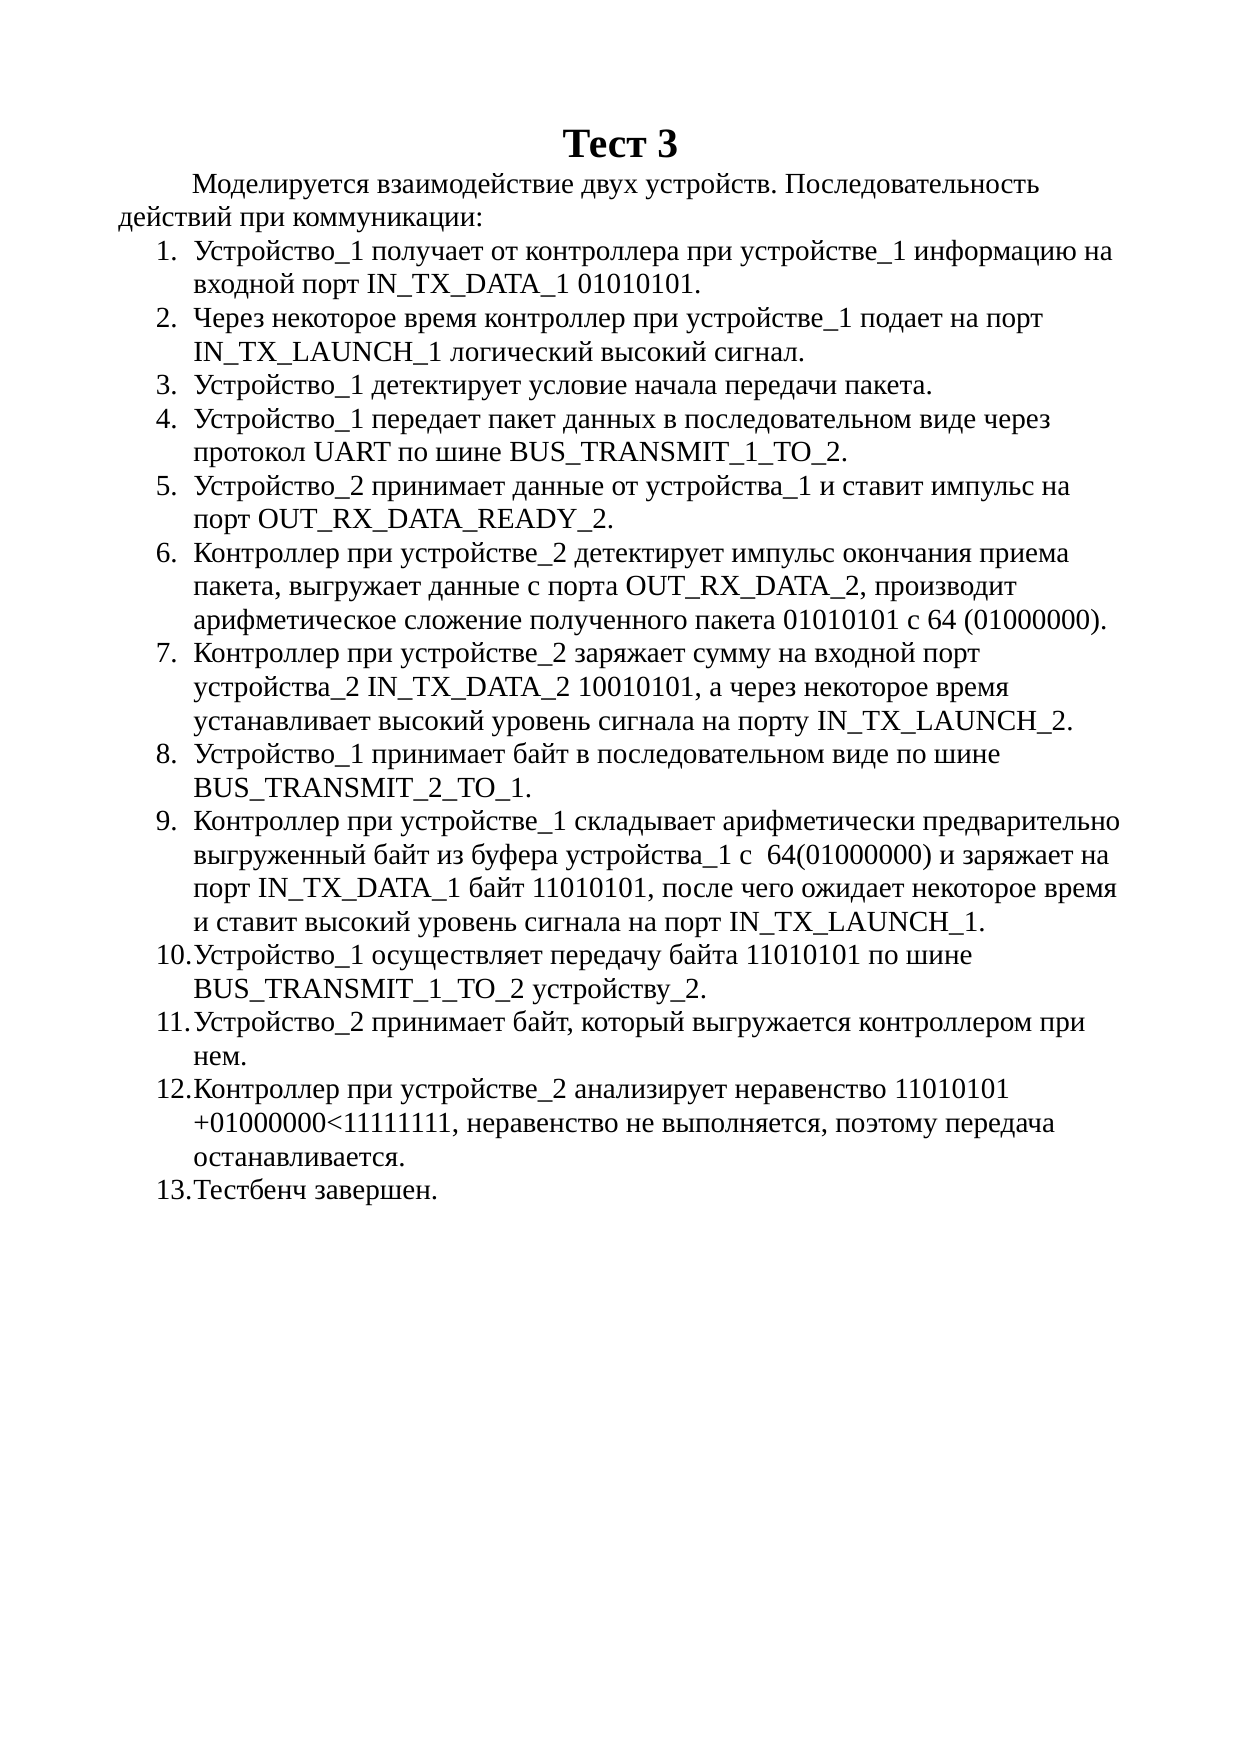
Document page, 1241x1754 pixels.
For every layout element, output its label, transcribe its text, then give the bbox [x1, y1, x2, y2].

text Моделируется взаимодействие двух устройств. Последовательность действий при коммуникации: [118, 166, 1122, 233]
list Устройство_2 принимает данные от устройства_1 и ставит импульс на порт OUT_RX_DATA_READY_2. [156, 468, 1122, 535]
list Контроллер при устройстве_2 заряжает сумму на входной порт устройства_2 IN_TX_DATA_2 10010101, а через некоторое время устанавливает высокий уровень сигнала на порту IN_TX_LAUNCH_2. [156, 636, 1122, 736]
list Устройство_1 получает от контроллера при устройстве_1 информацию на входной порт IN_TX_DATA_1 01010101. [156, 233, 1122, 300]
text Тест 3 [118, 118, 1122, 166]
list Устройство_1 принимает байт в последовательном виде по шине BUS_TRANSMIT_2_TO_1. [156, 736, 1122, 803]
list Контроллер при устройстве_2 детектирует импульс окончания приема пакета, выгружает данные с порта OUT_RX_DATA_2, производит арифметическое сложение полученного пакета 01010101 с 64 (01000000). [156, 535, 1122, 636]
list Устройство_1 передает пакет данных в последовательном виде через протокол UART по шине BUS_TRANSMIT_1_TO_2. [156, 401, 1122, 468]
list Устройство_1 осуществляет передачу байта 11010101 по шине BUS_TRANSMIT_1_TO_2 устройству_2. [156, 937, 1122, 1004]
list Через некоторое время контроллер при устройстве_1 подает на порт IN_TX_LAUNCH_1 логический высокий сигнал. [156, 300, 1122, 367]
list Устройство_1 детектирует условие начала передачи пакета. [156, 367, 1122, 401]
list Контроллер при устройстве_1 складывает арифметически предварительно выгруженный байт из буфера устройства_1 с 64(01000000) и заряжает на порт IN_TX_DATA_1 байт 11010101, после чего ожидает некоторое время и ставит высокий уровень сигнала на порт IN_TX_LAUNCH_1. [156, 803, 1122, 937]
list Тестбенч завершен. [156, 1172, 1122, 1206]
list Устройство_2 принимает байт, который выгружается контроллером при нем. [156, 1004, 1122, 1072]
list Контроллер при устройстве_2 анализирует неравенство 11010101 +01000000<11111111, неравенство не выполняется, поэтому передача останавливается. [156, 1072, 1122, 1172]
